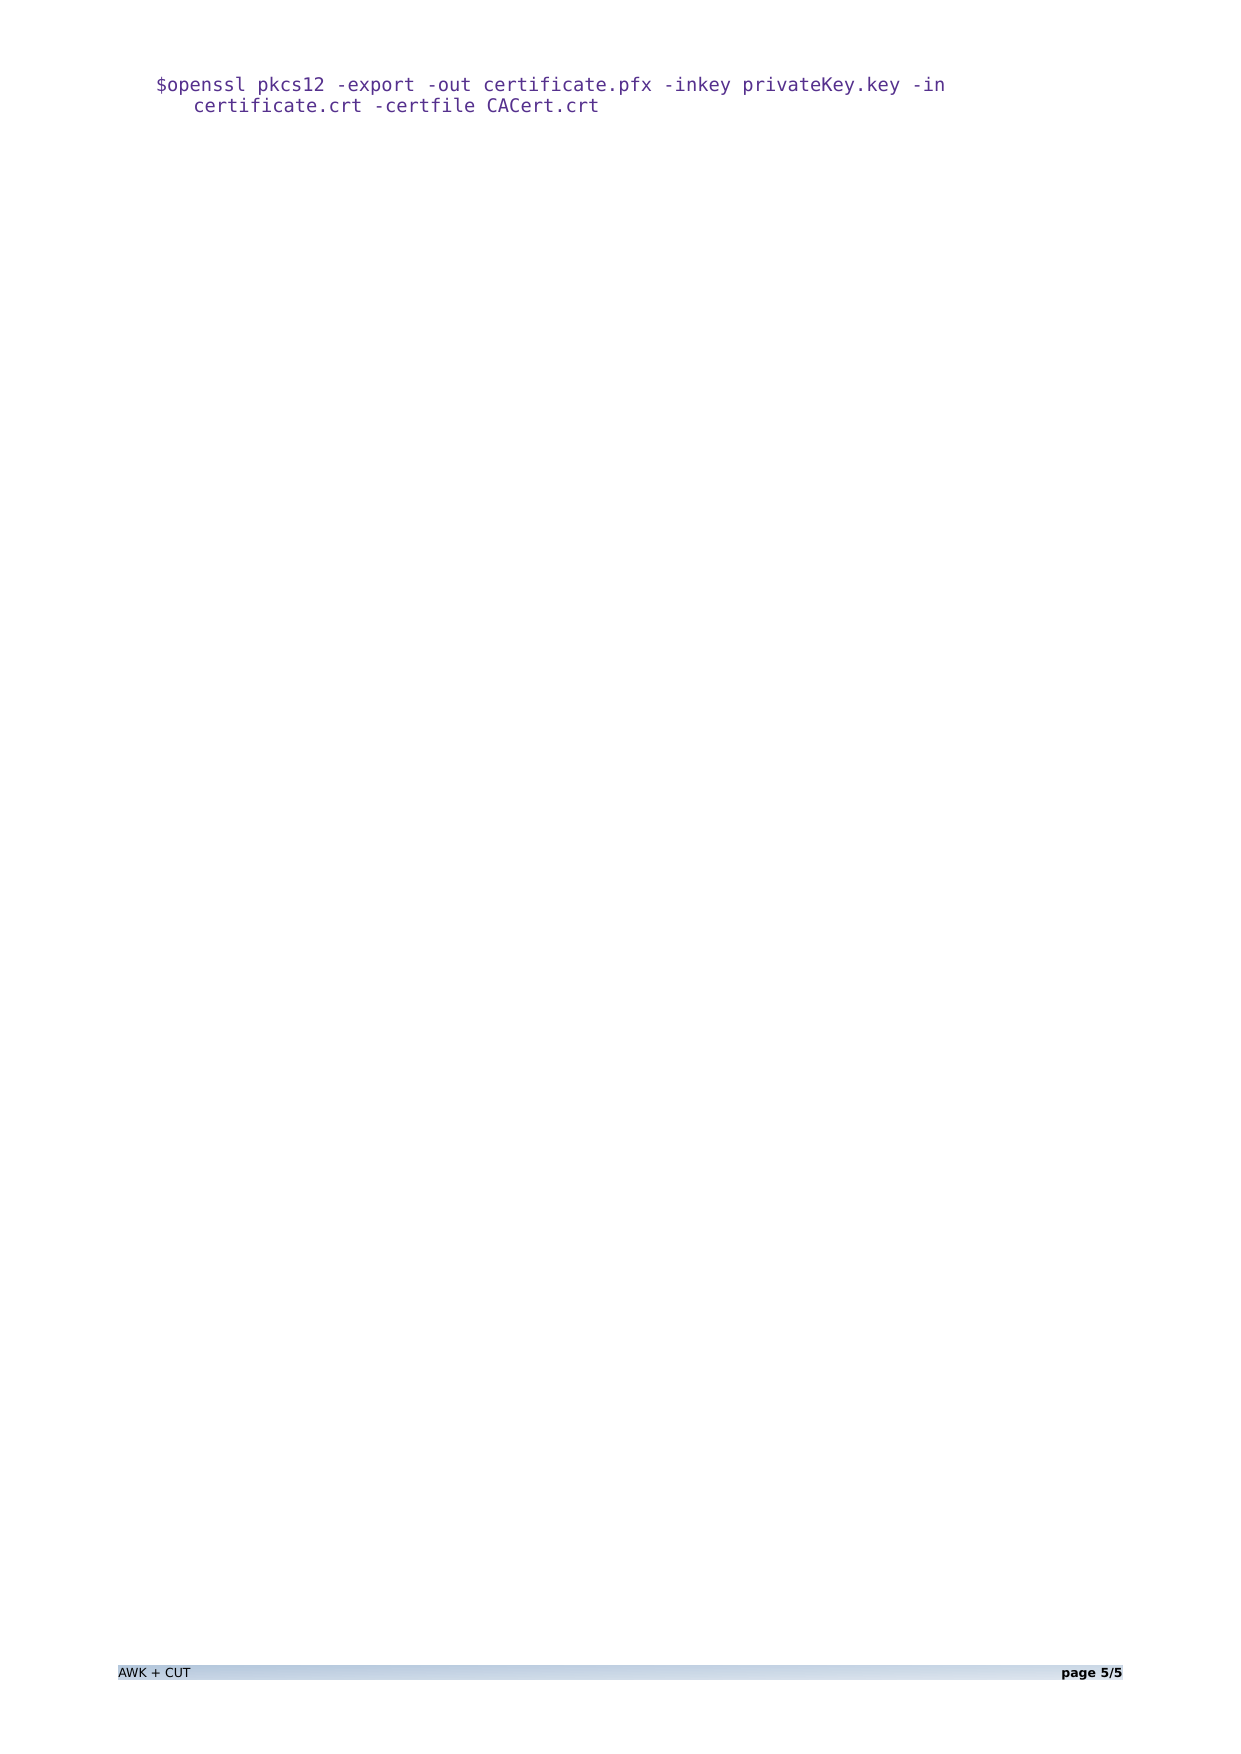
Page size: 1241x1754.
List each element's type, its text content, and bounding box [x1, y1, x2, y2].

text $openssl pkcs12 -export -out certificate.pfx -inkey privateKey.key -in certificate.crt -certfile CACert.crt [156, 73, 1122, 117]
